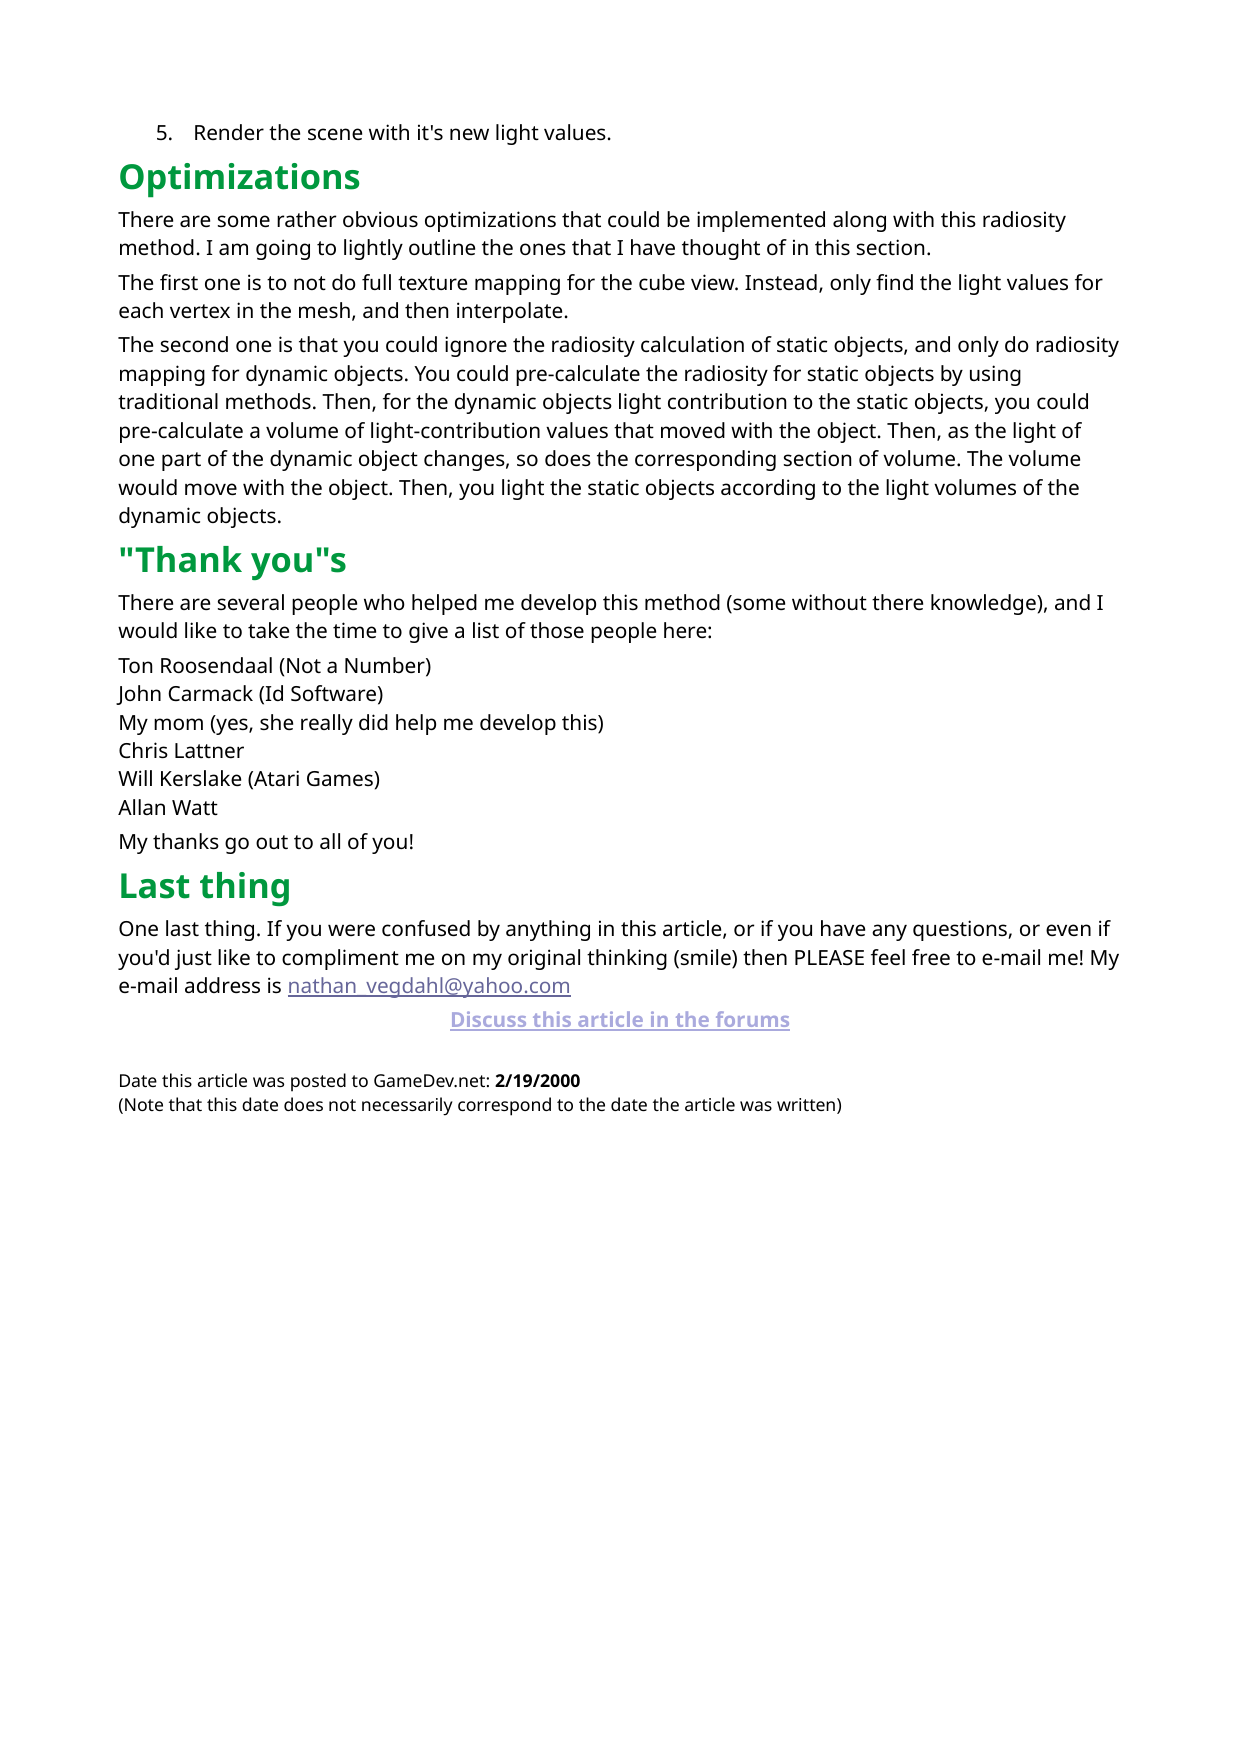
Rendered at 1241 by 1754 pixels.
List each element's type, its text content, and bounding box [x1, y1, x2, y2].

list Render the scene with it's new light values. [156, 118, 1122, 147]
text The second one is that you could ignore the radiosity calculation of static objects, and only do radiosity mapping for dynamic objects. You could pre-calculate the radiosity for static objects by using traditional methods. Then, for the dynamic objects light contribution to the static objects, you could pre-calculate a volume of light-contribution values that moved with the object. Then, as the light of one part of the dynamic object changes, so does the corresponding section of volume. The volume would move with the object. Then, you light the static objects according to the light volumes of the dynamic objects. [118, 331, 1122, 529]
text "Thank you"s [118, 535, 1122, 582]
text There are several people who helped me develop this method (some without there knowledge), and I would like to take the time to give a list of those people here: [118, 588, 1122, 645]
text One last thing. If you were confused by anything in this article, or if you have any questions, or even if you'd just like to compliment me on my original thinking (smile) then PLEASE feel free to e-mail me! My e-mail address is nathan_vegdahl@yahoo.com [118, 914, 1122, 999]
text My thanks go out to all of you! [118, 827, 1122, 856]
text Ton Roosendaal (Not a Number) John Carmack (Id Software) My mom (yes, she really did help me develop this) Chris Lattner Will Kerslake (Atari Games) Allan Watt [118, 651, 1122, 821]
text There are some rather obvious optimizations that could be implemented along with this radiosity method. I am going to lightly outline the ones that I have thought of in this section. [118, 205, 1122, 262]
text Last thing [118, 862, 1122, 908]
text The first one is to not do full texture mapping for the cube view. Instead, only find the light values for each vertex in the mesh, and then interpolate. [118, 268, 1122, 325]
text Date this article was posted to GameDev.net: 2/19/2000 (Note that this date does not necessarily correspond to the date the article was written) [118, 1040, 1122, 1116]
text Optimizations [118, 152, 1122, 199]
text Discuss this article in the forums [118, 1005, 1122, 1034]
